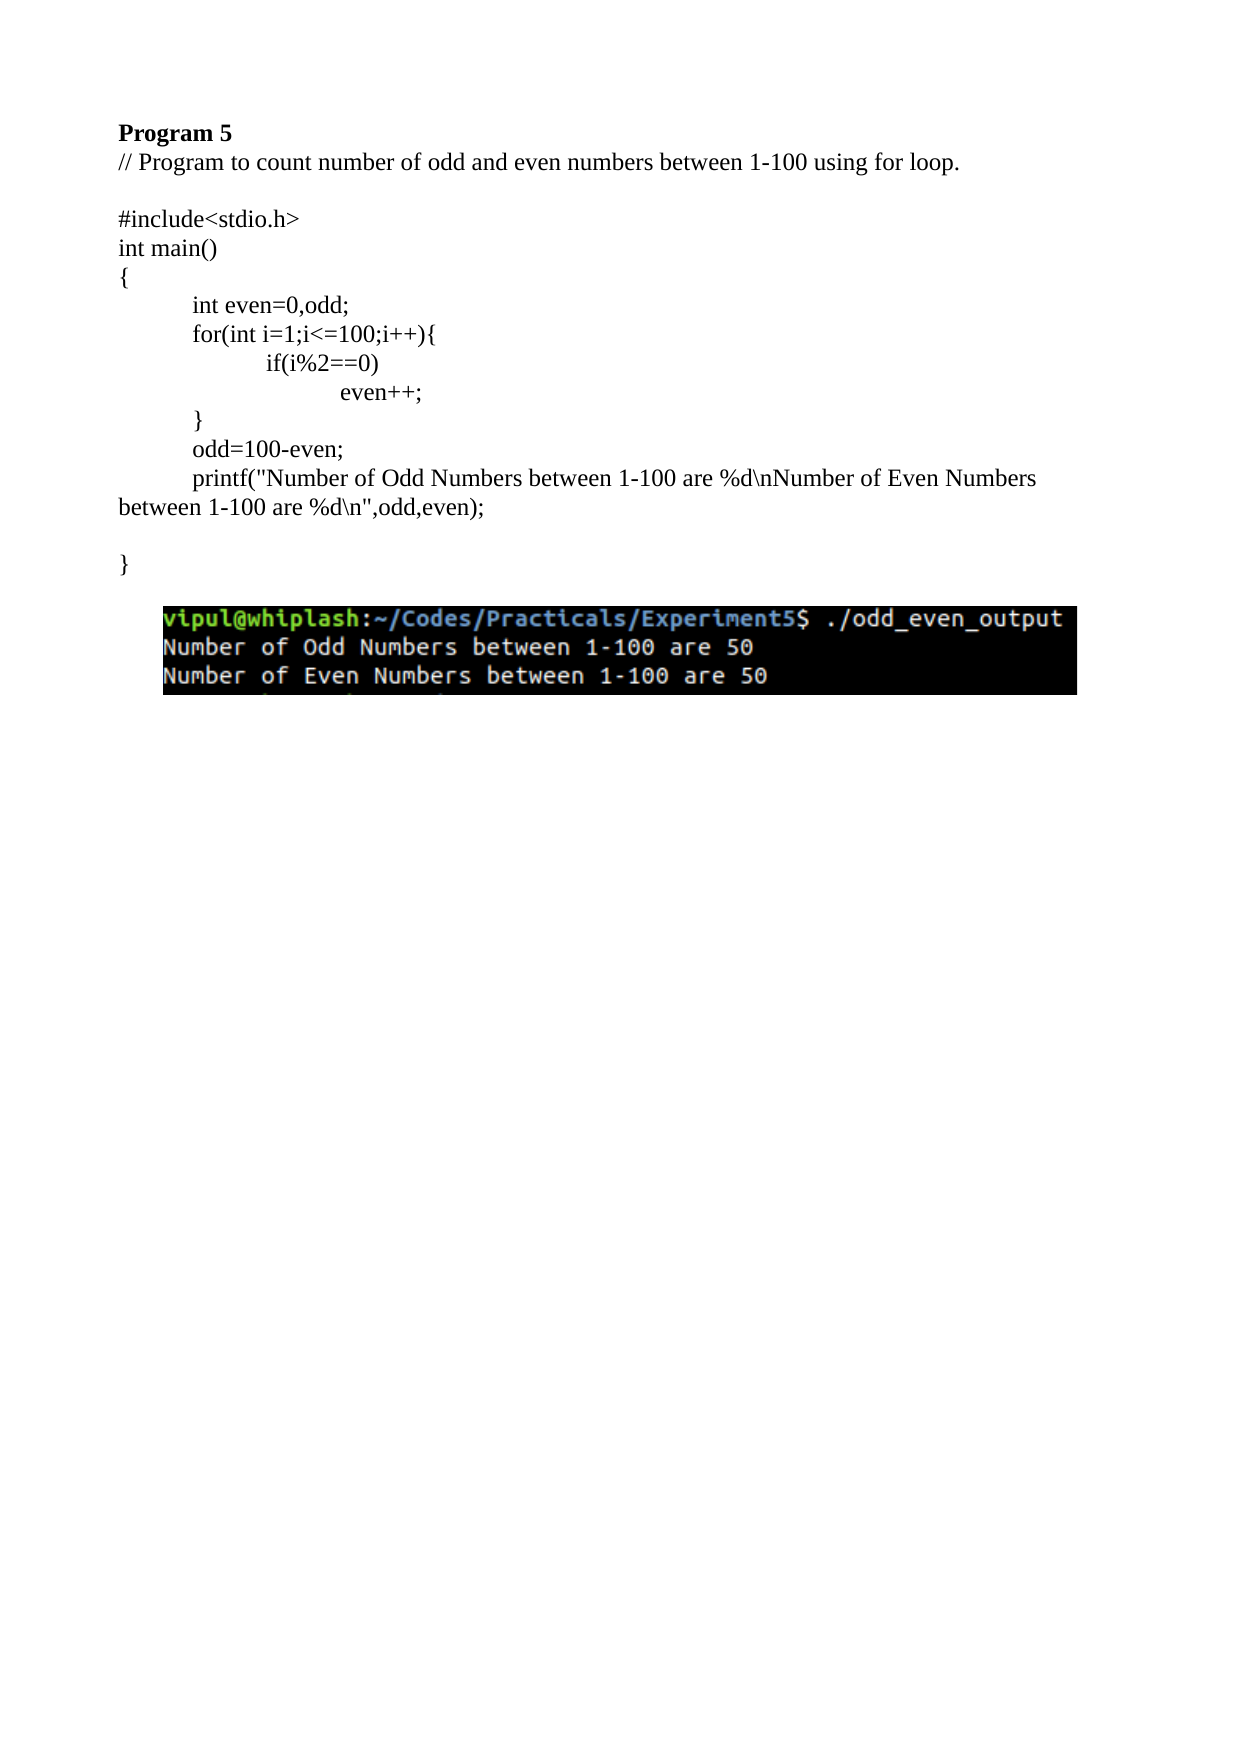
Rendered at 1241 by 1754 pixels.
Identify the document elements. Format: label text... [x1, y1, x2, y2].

text #include<stdio.h> [118, 204, 1122, 233]
text int main() [118, 233, 1122, 262]
text Program 5 [118, 118, 1122, 147]
text for(int i=1;i<=100;i++){ [118, 319, 1122, 348]
picture [163, 606, 1078, 695]
text { [118, 262, 1122, 291]
text even++; [118, 377, 1122, 406]
text odd=100-even; [118, 434, 1122, 463]
text int even=0,odd; [118, 291, 1122, 319]
text } [118, 406, 1122, 434]
text // Program to count number of odd and even numbers between 1-100 using for loop. [118, 147, 1122, 176]
text if(i%2==0) [118, 348, 1122, 377]
text printf("Number of Odd Numbers between 1-100 are %d\nNumber of Even Numbers between 1-100 are %d\n",odd,even); [118, 463, 1122, 521]
text } [118, 549, 1122, 578]
